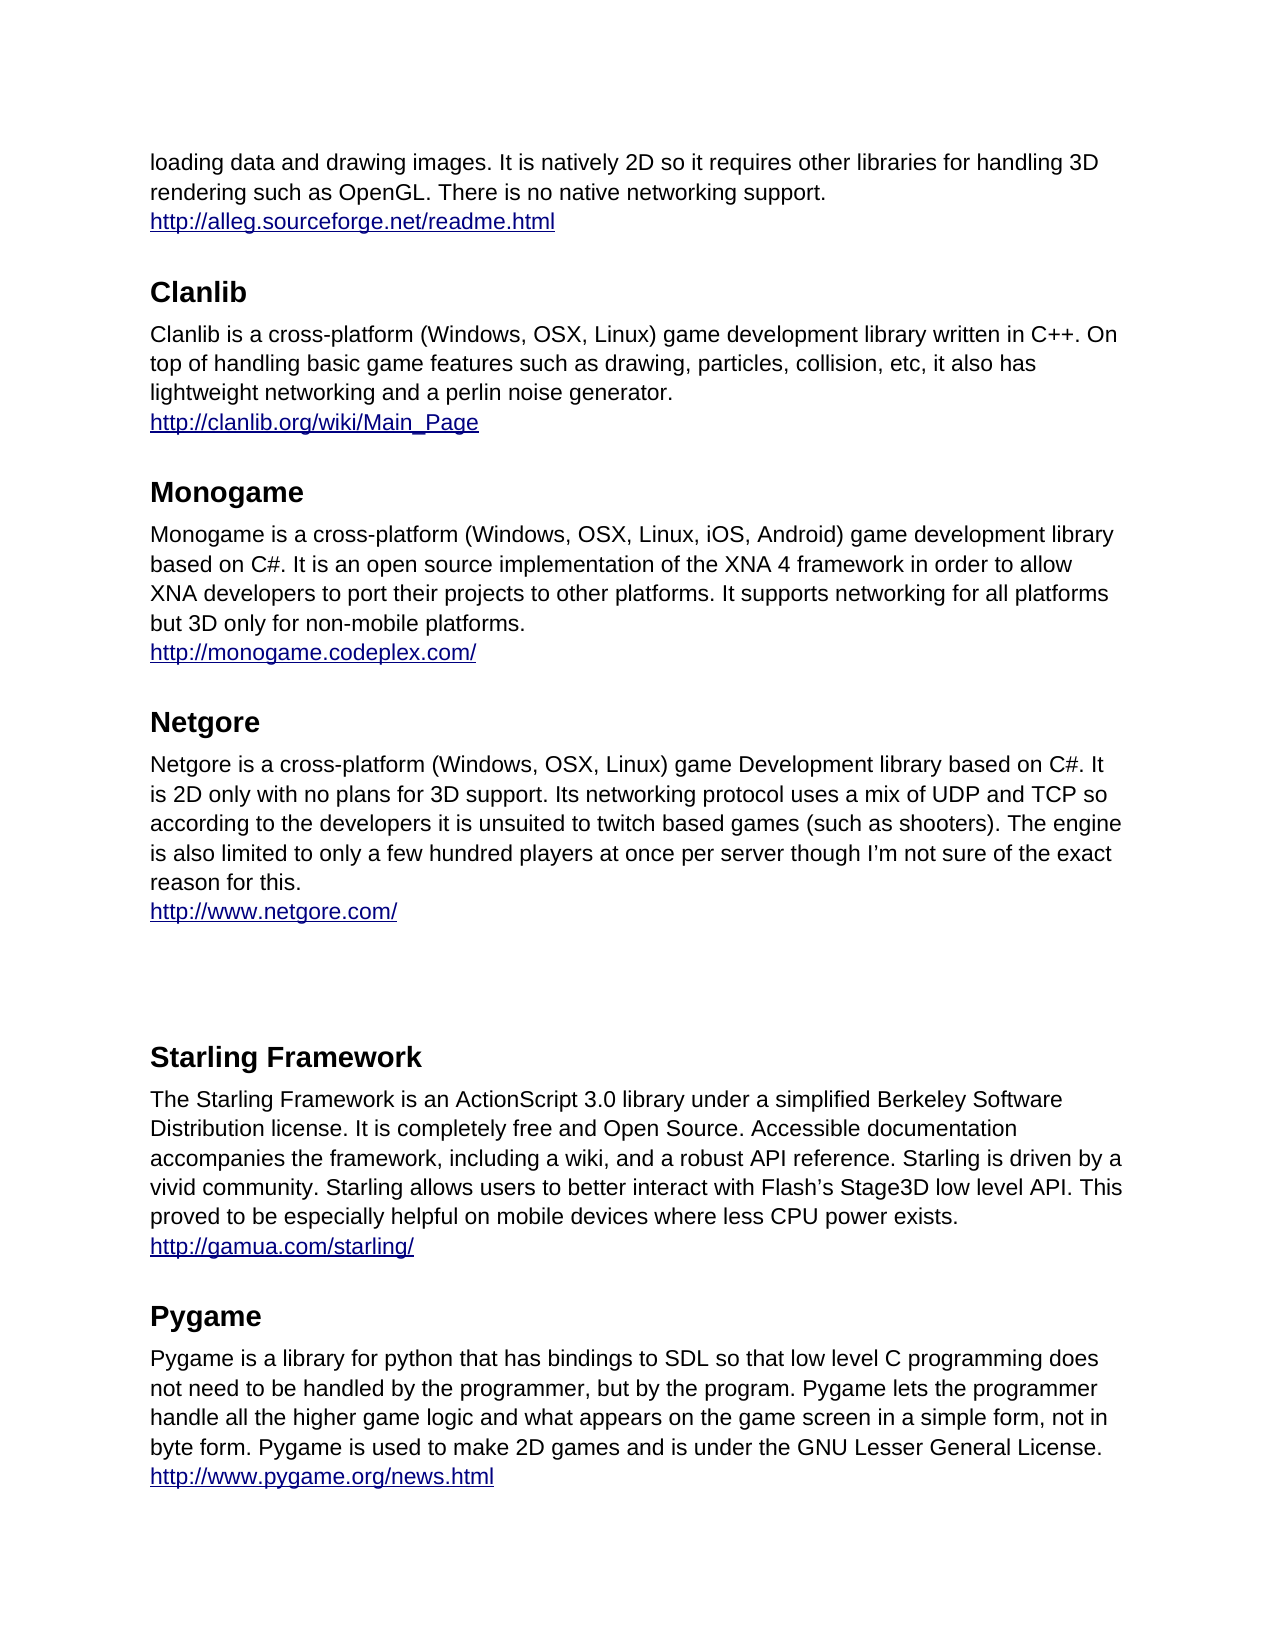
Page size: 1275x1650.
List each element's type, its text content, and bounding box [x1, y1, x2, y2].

text http://monogame.codeplex.com/ [150, 639, 1125, 665]
subtitle Starling Framework [150, 1041, 1125, 1073]
subtitle Clanlib [150, 276, 1125, 308]
text Pygame is a library for python that has bindings to SDL so that low level C programming does not need to be handled by the programmer, but by the program. Pygame lets the programmer handle all the higher game logic and what appears on the game screen in a simple form, not in byte form. Pygame is used to make 2D games and is under the GNU Lesser General License. [150, 1346, 1125, 1460]
text loading data and drawing images. It is natively 2D so it requires other libraries for handling 3D rendering such as OpenGL. There is no native networking support. [150, 150, 1125, 205]
text The Starling Framework is an ActionScript 3.0 library under a simplified Berkeley Software Distribution license. It is completely free and Open Source. Accessible documentation accompanies the framework, including a wiki, and a robust API reference. Starling is driven by a vivid community. Starling allows users to better interact with Flash’s Stage3D low level API. This proved to be especially helpful on mobile devices where less CPU power exists. http://gamua.com/starling/ [150, 1087, 1125, 1259]
subtitle Monogame [150, 476, 1125, 509]
subtitle Pygame [150, 1300, 1125, 1333]
text Monogame is a cross-platform (Windows, OSX, Linux, iOS, Android) game development library based on C#. It is an open source implementation of the XNA 4 framework in order to allow XNA developers to port their projects to other platforms. It supports networking for all platforms but 3D only for non-mobile platforms. [150, 522, 1125, 636]
text Netgore is a cross-platform (Windows, OSX, Linux) game Development library based on C#. It is 2D only with no plans for 3D support. Its networking protocol uses a mix of UDP and TCP so according to the developers it is unsuited to twitch based games (such as shooters). The engine is also limited to only a few hundred players at once per server though I’m not sure of the exact reason for this. [150, 752, 1125, 895]
text Clanlib is a cross-platform (Windows, OSX, Linux) game development library written in C++. On top of handling basic game features such as drawing, particles, collision, etc, it also has lightweight networking and a perlin noise generator. [150, 321, 1125, 406]
text http://www.pygame.org/news.html [150, 1463, 1125, 1489]
subtitle Netgore [150, 706, 1125, 739]
text http://www.netgore.com/ [150, 899, 1125, 925]
text http://alleg.sourceforge.net/readme.html [150, 209, 1125, 234]
text http://clanlib.org/wiki/Main_Page [150, 409, 1125, 435]
